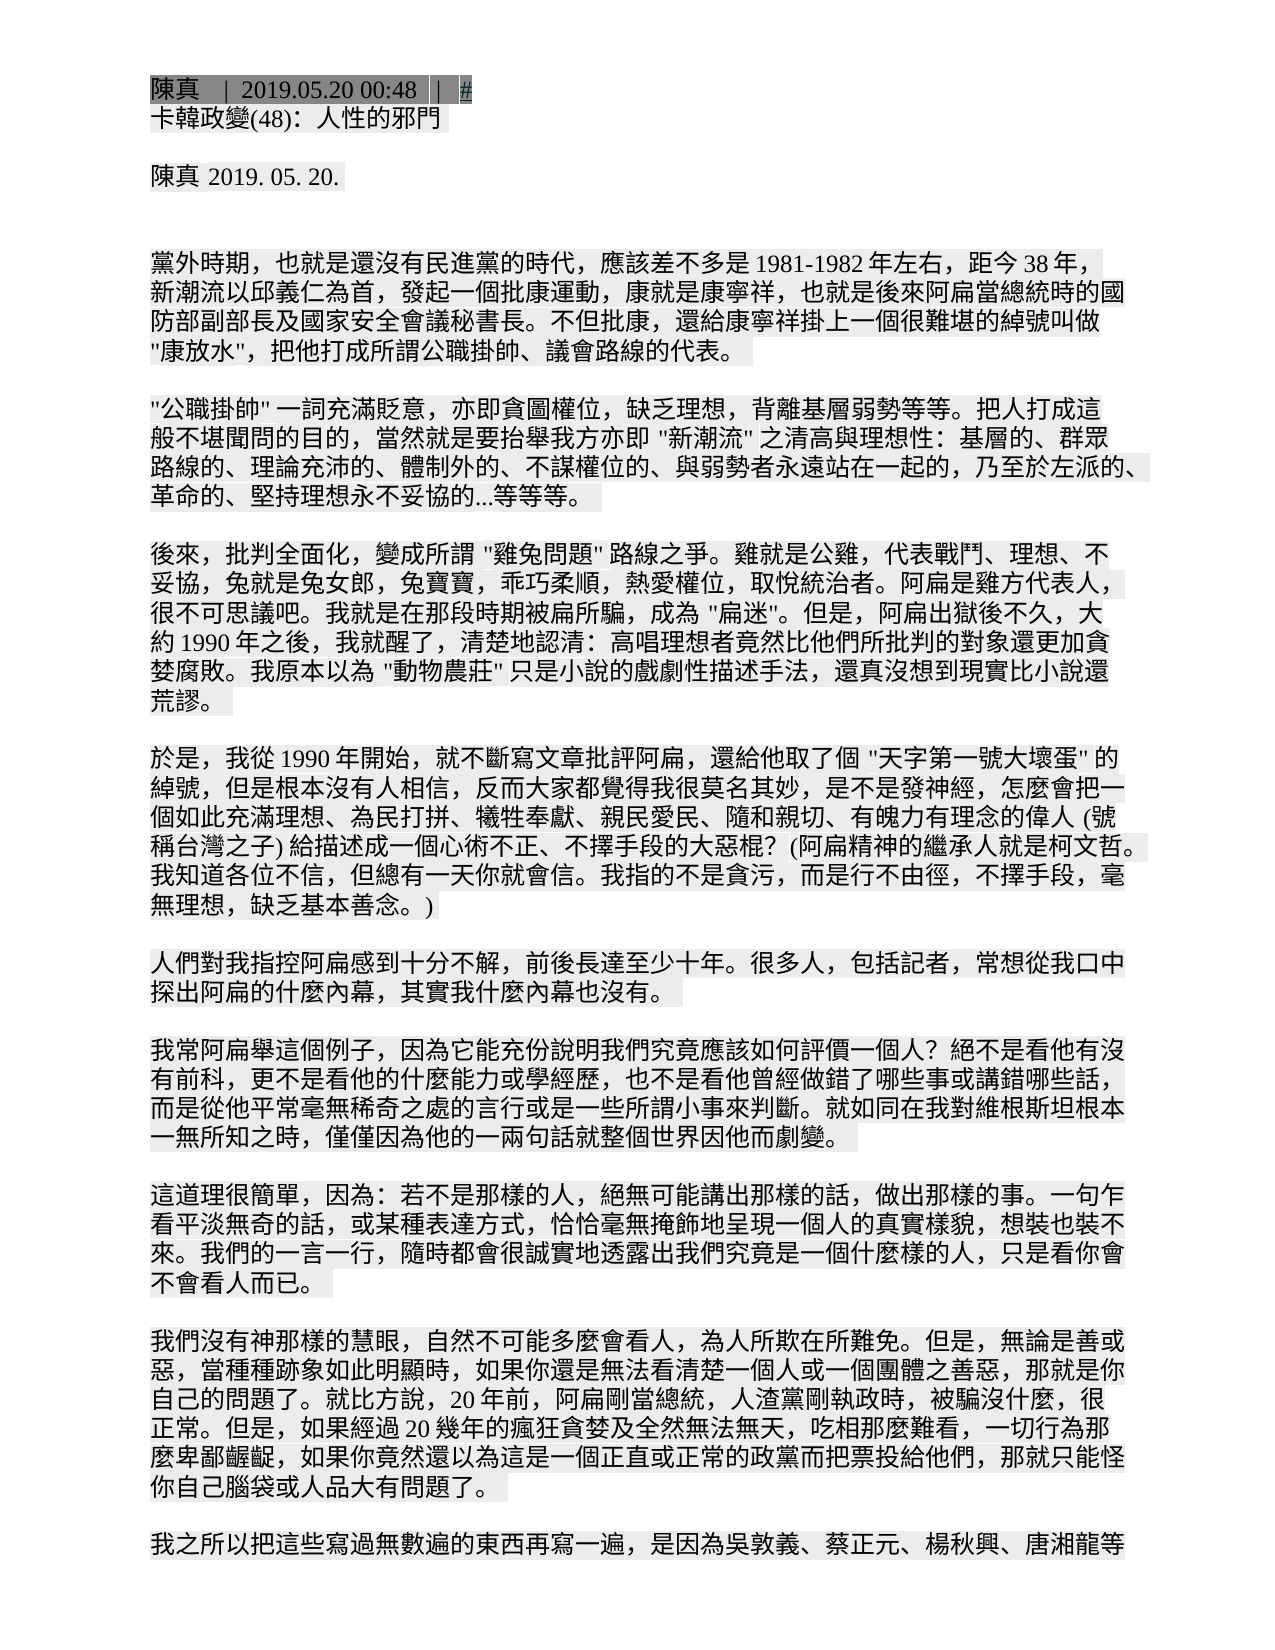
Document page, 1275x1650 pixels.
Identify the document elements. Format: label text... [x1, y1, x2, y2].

text 卡韓政變(48)：人性的邪門 陳真 2019. 05. 20. 黨外時期，也就是還沒有民進黨的時代，應該差不多是1981-1982年左右，距今38年，新潮流以邱義仁為首，發起一個批康運動，康就是康寧祥，也就是後來阿扁當總統時的國防部副部長及國家安全會議秘書長。不但批康，還給康寧祥掛上一個很難堪的綽號叫做 "康放水"，把他打成所謂公職掛帥、議會路線的代表。 "公職掛帥" 一詞充滿貶意，亦即貪圖權位，缺乏理想，背離基層弱勢等等。把人打成這般不堪聞問的目的，當然就是要抬舉我方亦即 "新潮流" 之清高與理想性：基層的、群眾路線的、理論充沛的、體制外的、不謀權位的、與弱勢者永遠站在一起的，乃至於左派的、革命的、堅持理想永不妥協的...等等等。 後來，批判全面化，變成所謂 "雞兔問題" 路線之爭。雞就是公雞，代表戰鬥、理想、不妥協，兔就是兔女郎，兔寶寶，乖巧柔順，熱愛權位，取悅統治者。阿扁是雞方代表人，很不可思議吧。我就是在那段時期被扁所騙，成為 "扁迷"。但是，阿扁出獄後不久，大約1990年之後，我就醒了，清楚地認清：高唱理想者竟然比他們所批判的對象還更加貪婪腐敗。我原本以為 "動物農莊" 只是小說的戲劇性描述手法，還真沒想到現實比小說還荒謬。 於是，我從1990年開始，就不斷寫文章批評阿扁，還給他取了個 "天字第一號大壞蛋" 的綽號，但是根本沒有人相信，反而大家都覺得我很莫名其妙，是不是發神經，怎麼會把一個如此充滿理想、為民打拼、犧牲奉獻、親民愛民、隨和親切、有魄力有理念的偉人 (號稱台灣之子) 給描述成一個心術不正、不擇手段的大惡棍？(阿扁精神的繼承人就是柯文哲。我知道各位不信，但總有一天你就會信。我指的不是貪污，而是行不由徑，不擇手段，毫無理想，缺乏基本善念。) 人們對我指控阿扁感到十分不解，前後長達至少十年。很多人，包括記者，常想從我口中探出阿扁的什麼內幕，其實我什麼內幕也沒有。 我常阿扁舉這個例子，因為它能充份說明我們究竟應該如何評價一個人？絕不是看他有沒有前科，更不是看他的什麼能力或學經歷，也不是看他曾經做錯了哪些事或講錯哪些話，而是從他平常毫無稀奇之處的言行或是一些所謂小事來判斷。就如同在我對維根斯坦根本一無所知之時，僅僅因為他的一兩句話就整個世界因他而劇變。 這道理很簡單，因為：若不是那樣的人，絕無可能講出那樣的話，做出那樣的事。一句乍看平淡無奇的話，或某種表達方式，恰恰毫無掩飾地呈現一個人的真實樣貌，想裝也裝不來。我們的一言一行，隨時都會很誠實地透露出我們究竟是一個什麼樣的人，只是看你會不會看人而已。 我們沒有神那樣的慧眼，自然不可能多麼會看人，為人所欺在所難免。但是，無論是善或惡，當種種跡象如此明顯時，如果你還是無法看清楚一個人或一個團體之善惡，那就是你自己的問題了。就比方說，20年前，阿扁剛當總統，人渣黨剛執政時，被騙沒什麼，很正常。但是，如果經過20幾年的瘋狂貪婪及全然無法無天，吃相那麼難看，一切行為那麼卑鄙齷齪，如果你竟然還以為這是一個正直或正常的政黨而把票投給他們，那就只能怪你自己腦袋或人品大有問題了。 我之所以把這些寫過無數遍的東西再寫一遍，是因為吳敦義、蔡正元、楊秋興、唐湘龍等人抹黑韓國瑜所帶給我的一種人性上的衝擊。任何人當然都可以批評韓國瑜。我對他的各種批評之深入，恐怕更不是一般人能力所及。但是，批評和抹黑造謠是兩回事。比方說，你可以反對他參選總統，但你不能把一種與道德無關的東西故意扭曲成一種人格污點；你也不能昨天鼓勵韓國瑜參選，說好棒！救國救民非他莫屬！然後今天卻又對他之參選進行道德指控與人格抹黑，說若支持他就是喪失天良，就只因為你有了新歡--郭台銘。這不是為人之道，更非朋友之道。這就是心機。連這麼小的事，不過只是支持誰選個總統，居然也能使出這樣的心機。 台灣似乎經常在流行一些宮廷劇，我沒看過，但是據護士們說宮廷內鬥情節相當陰險。其實，當我看多了人事之陰暗，一般小說或戲劇那種屬於幼兒園大班的心機，很難讓我感到震撼。Emir Kusturica及費里尼常說藝術比生活大，夢境比現實還真實。這些話我基本上十分認同，但是，藝術必須到達某種境界，才有可能大於生活。如果要講陰險，我看過最陰險的橋段就是： 一，波蘭斯基的 "失嬰記"，一堆八卦婆七言八舌很熱心地聊些日常瑣事。 二，"大法師" 裡魔鬼當著大法師面前憑空打開抽屜，大法師問他說："這是你打開的嗎？" 魔鬼溫和隨性地點點頭。大法師說："那你再打開一次給我看啊"。魔鬼依舊很溫和地說："in time"，亦即到時候再看著辦。 我特別對於魔鬼的反應感到不寒而慄，還好一般人的心眼還沒有邪門陰沉到這個地步。 [150, 104, 1125, 1560]
text 陳真 | 2019.05.20 00:48 | # [150, 75, 1125, 104]
